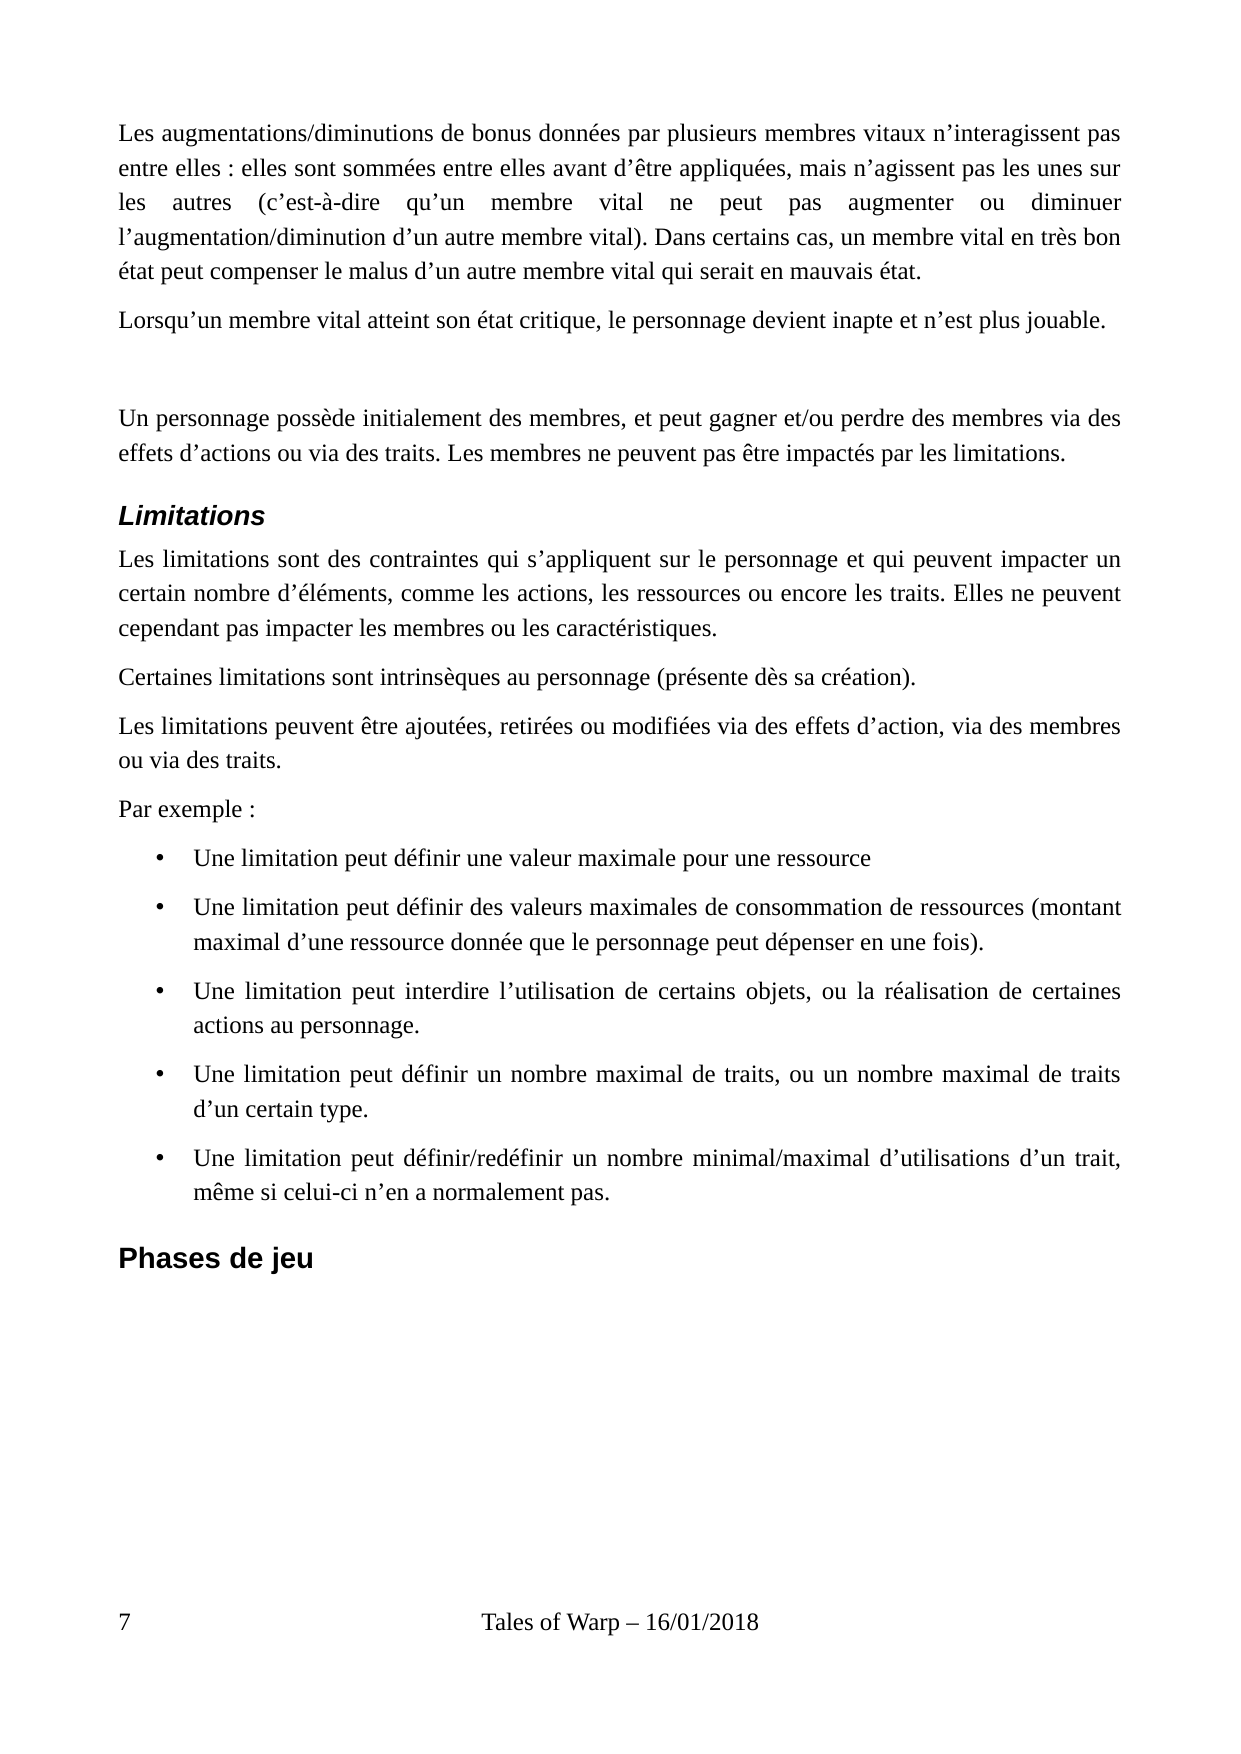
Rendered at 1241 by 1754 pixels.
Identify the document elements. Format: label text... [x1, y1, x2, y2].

text Les limitations peuvent être ajoutées, retirées ou modifiées via des effets d’action, via des membres ou via des traits. [118, 711, 1122, 774]
text Par exemple : [118, 794, 1122, 823]
text Les augmentations/diminutions de bonus données par plusieurs membres vitaux n’interagissent pas entre elles : elles sont sommées entre elles avant d’être appliquées, mais n’agissent pas les unes sur les autres (c’est-à-dire qu’un membre vital ne peut pas augmenter ou diminuer l’augmentation/diminution d’un autre membre vital). Dans certains cas, un membre vital en très bon état peut compenser le malus d’un autre membre vital qui serait en mauvais état. [118, 118, 1122, 285]
list Une limitation peut définir des valeurs maximales de consommation de ressources (montant maximal d’une ressource donnée que le personnage peut dépenser en une fois). [156, 892, 1122, 956]
list Une limitation peut définir/redéfinir un nombre minimal/maximal d’utilisations d’un trait, même si celui-ci n’en a normalement pas. [156, 1143, 1122, 1206]
list Une limitation peut définir une valeur maximale pour une ressource [156, 843, 1122, 872]
subtitle Phases de jeu [118, 1241, 1122, 1275]
subtitle Limitations [118, 499, 1122, 531]
list Une limitation peut définir un nombre maximal de traits, ou un nombre maximal de traits d’un certain type. [156, 1059, 1122, 1123]
text Lorsqu’un membre vital atteint son état critique, le personnage devient inapte et n’est plus jouable. [118, 305, 1122, 334]
text Un personnage possède initialement des membres, et peut gagner et/ou perdre des membres via des effets d’actions ou via des traits. Les membres ne peuvent pas être impactés par les limitations. [118, 403, 1122, 466]
text Les limitations sont des contraintes qui s’appliquent sur le personnage et qui peuvent impacter un certain nombre d’éléments, comme les actions, les ressources ou encore les traits. Elles ne peuvent cependant pas impacter les membres ou les caractéristiques. [118, 544, 1122, 641]
text Certaines limitations sont intrinsèques au personnage (présente dès sa création). [118, 662, 1122, 690]
list Une limitation peut interdire l’utilisation de certains objets, ou la réalisation de certaines actions au personnage. [156, 976, 1122, 1039]
